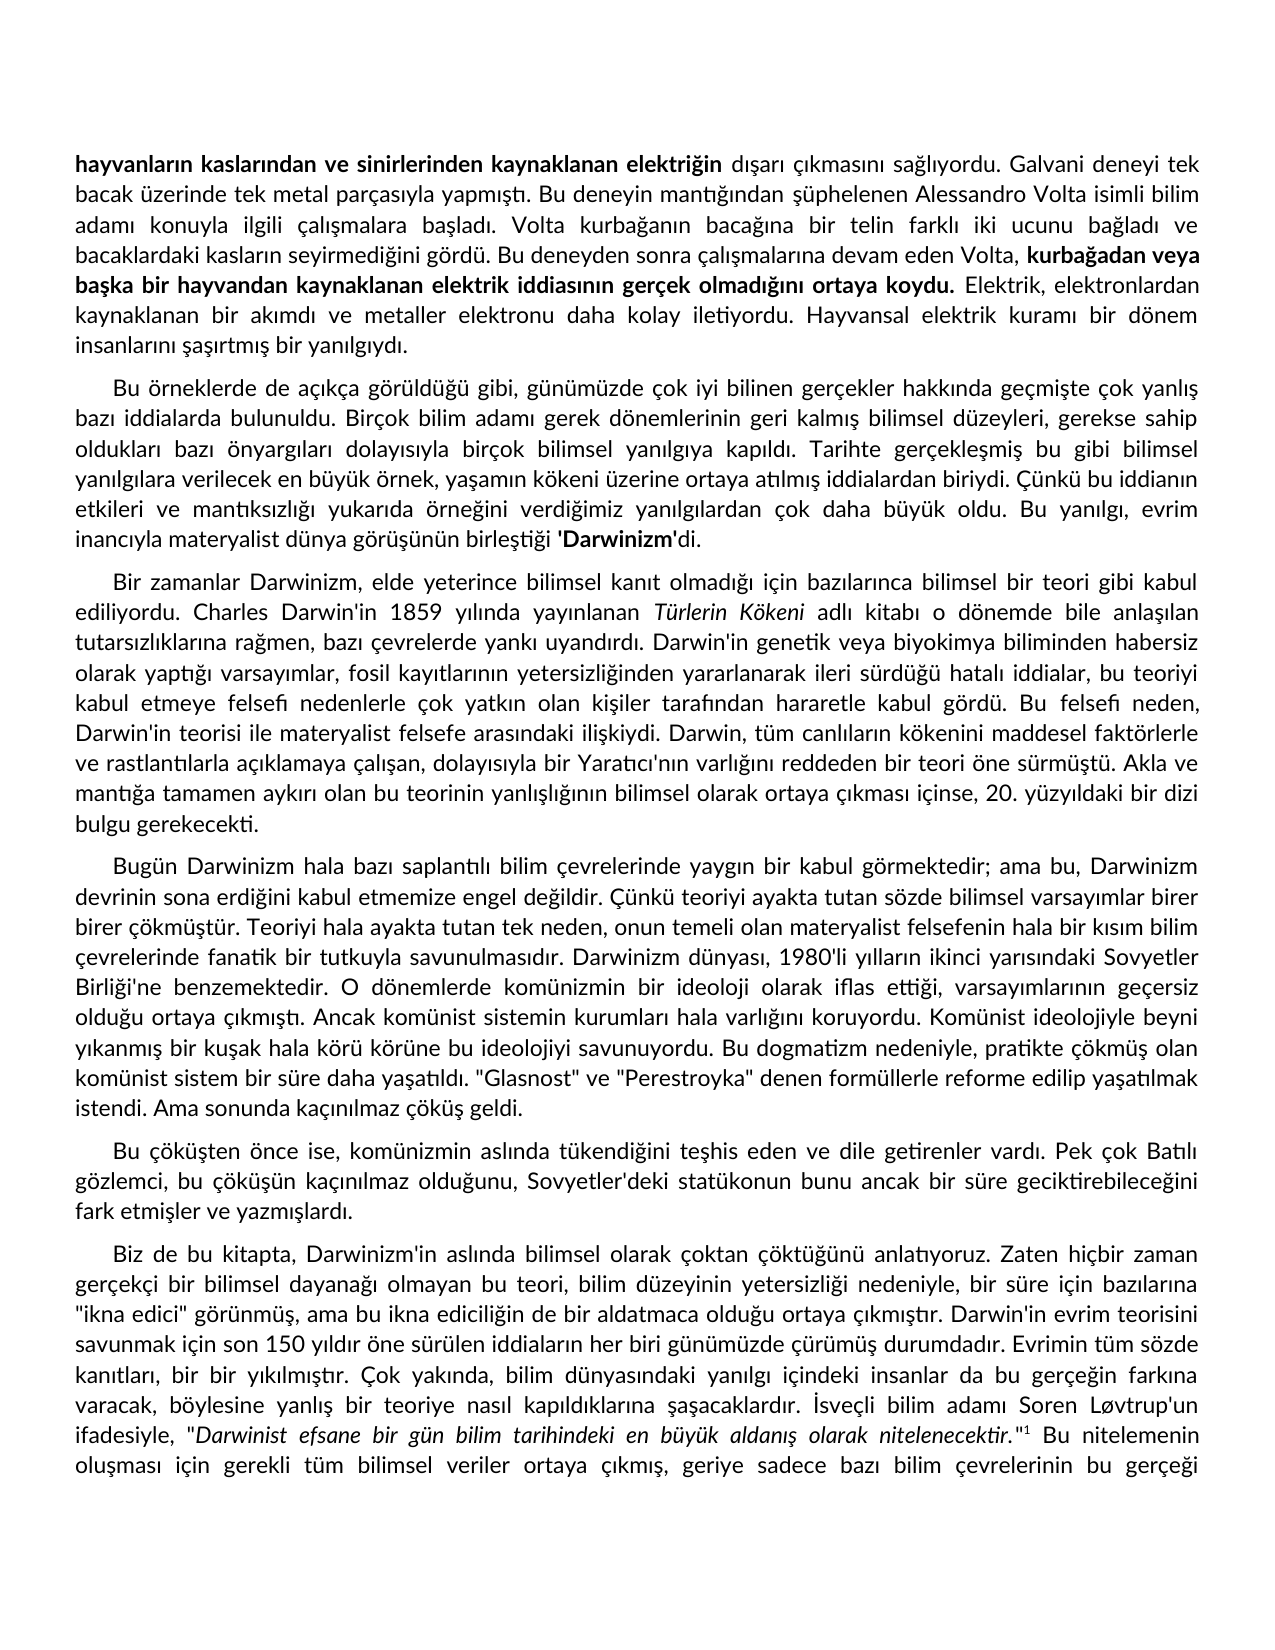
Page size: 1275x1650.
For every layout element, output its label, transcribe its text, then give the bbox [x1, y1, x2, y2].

text Bugün Darwinizm hala bazı saplantılı bilim çevrelerinde yaygın bir kabul görmektedir; ama bu, Darwinizm devrinin sona erdiğini kabul etmemize engel değildir. Çünkü teoriyi ayakta tutan sözde bilimsel varsayımlar birer birer çökmüştür. Teoriyi hala ayakta tutan tek neden, onun temeli olan materyalist felsefenin hala bir kısım bilim çevrelerinde fanatik bir tutkuyla savunulmasıdır. Darwinizm dünyası, 1980'li yılların ikinci yarısındaki Sovyetler Birliği'ne benzemektedir. O dönemlerde komünizmin bir ideoloji olarak iflas ettiği, varsayımlarının geçersiz olduğu ortaya çıkmıştı. Ancak komünist sistemin kurumları hala varlığını koruyordu. Komünist ideolojiyle beyni yıkanmış bir kuşak hala körü körüne bu ideolojiyi savunuyordu. Bu dogmatizm nedeniyle, pratikte çökmüş olan komünist sistem bir süre daha yaşatıldı. "Glasnost" ve "Perestroyka" denen formüllerle reforme edilip yaşatılmak istendi. Ama sonunda kaçınılmaz çöküş geldi. [75, 852, 1200, 1121]
text Bu örneklerde de açıkça görüldüğü gibi, günümüzde çok iyi bilinen gerçekler hakkında geçmişte çok yanlış bazı iddialarda bulunuldu. Birçok bilim adamı gerek dönemlerinin geri kalmış bilimsel düzeyleri, gerekse sahip oldukları bazı önyargıları dolayısıyla birçok bilimsel yanılgıya kapıldı. Tarihte gerçekleşmiş bu gibi bilimsel yanılgılara verilecek en büyük örnek, yaşamın kökeni üzerine ortaya atılmış iddialardan biriydi. Çünkü bu iddianın etkileri ve mantıksızlığı yukarıda örneğini verdiğimiz yanılgılardan çok daha büyük oldu. Bu yanılgı, evrim inancıyla materyalist dünya görüşünün birleştiği 'Darwinizm'di. [75, 374, 1200, 552]
text hayvanların kaslarından ve sinirlerinden kaynaklanan elektriğin dışarı çıkmasını sağlıyordu. Galvani deneyi tek bacak üzerinde tek metal parçasıyla yapmıştı. Bu deneyin mantığından şüphelenen Alessandro Volta isimli bilim adamı konuyla ilgili çalışmalara başladı. Volta kurbağanın bacağına bir telin farklı iki ucunu bağladı ve bacaklardaki kasların seyirmediğini gördü. Bu deneyden sonra çalışmalarına devam eden Volta, kurbağadan veya başka bir hayvandan kaynaklanan elektrik iddiasının gerçek olmadığını ortaya koydu. Elektrik, elektronlardan kaynaklanan bir akımdı ve metaller elektronu daha kolay iletiyordu. Hayvansal elektrik kuramı bir dönem insanlarını şaşırtmış bir yanılgıydı. [75, 150, 1200, 359]
text Bu çöküşten önce ise, komünizmin aslında tükendiğini teşhis eden ve dile getirenler vardı. Pek çok Batılı gözlemci, bu çöküşün kaçınılmaz olduğunu, Sovyetler'deki statükonun bunu ancak bir süre geciktirebileceğini fark etmişler ve yazmışlardı. [75, 1136, 1200, 1224]
text Bir zamanlar Darwinizm, elde yeterince bilimsel kanıt olmadığı için bazılarınca bilimsel bir teori gibi kabul ediliyordu. Charles Darwin'in 1859 yılında yayınlanan Türlerin Kökeni adlı kitabı o dönemde bile anlaşılan tutarsızlıklarına rağmen, bazı çevrelerde yankı uyandırdı. Darwin'in genetik veya biyokimya biliminden habersiz olarak yaptığı varsayımlar, fosil kayıtlarının yetersizliğinden yararlanarak ileri sürdüğü hatalı iddialar, bu teoriyi kabul etmeye felsefi nedenlerle çok yatkın olan kişiler tarafından hararetle kabul gördü. Bu felsefi neden, Darwin'in teorisi ile materyalist felsefe arasındaki ilişkiydi. Darwin, tüm canlıların kökenini maddesel faktörlerle ve rastlantılarla açıklamaya çalışan, dolayısıyla bir Yaratıcı'nın varlığını reddeden bir teori öne sürmüştü. Akla ve mantığa tamamen aykırı olan bu teorinin yanlışlığının bilimsel olarak ortaya çıkması içinse, 20. yüzyıldaki bir dizi bulgu gerekecekti. [75, 568, 1200, 837]
text Biz de bu kitapta, Darwinizm'in aslında bilimsel olarak çoktan çöktüğünü anlatıyoruz. Zaten hiçbir zaman gerçekçi bir bilimsel dayanağı olmayan bu teori, bilim düzeyinin yetersizliği nedeniyle, bir süre için bazılarına "ikna edici" görünmüş, ama bu ikna ediciliğin de bir aldatmaca olduğu ortaya çıkmıştır. Darwin'in evrim teorisini savunmak için son 150 yıldır öne sürülen iddiaların her biri günümüzde çürümüş durumdadır. Evrimin tüm sözde kanıtları, bir bir yıkılmıştır. Çok yakında, bilim dünyasındaki yanılgı içindeki insanlar da bu gerçeğin farkına varacak, böylesine yanlış bir teoriye nasıl kapıldıklarına şaşacaklardır. İsveçli bilim adamı Soren Løvtrup'un ifadesiyle, "Darwinist efsane bir gün bilim tarihindeki en büyük aldanış olarak nitelenecektir."1 Bu nitelemenin oluşması için gerekli tüm bilimsel veriler ortaya çıkmış, geriye sadece bazı bilim çevrelerinin bu gerçeği [75, 1239, 1200, 1478]
